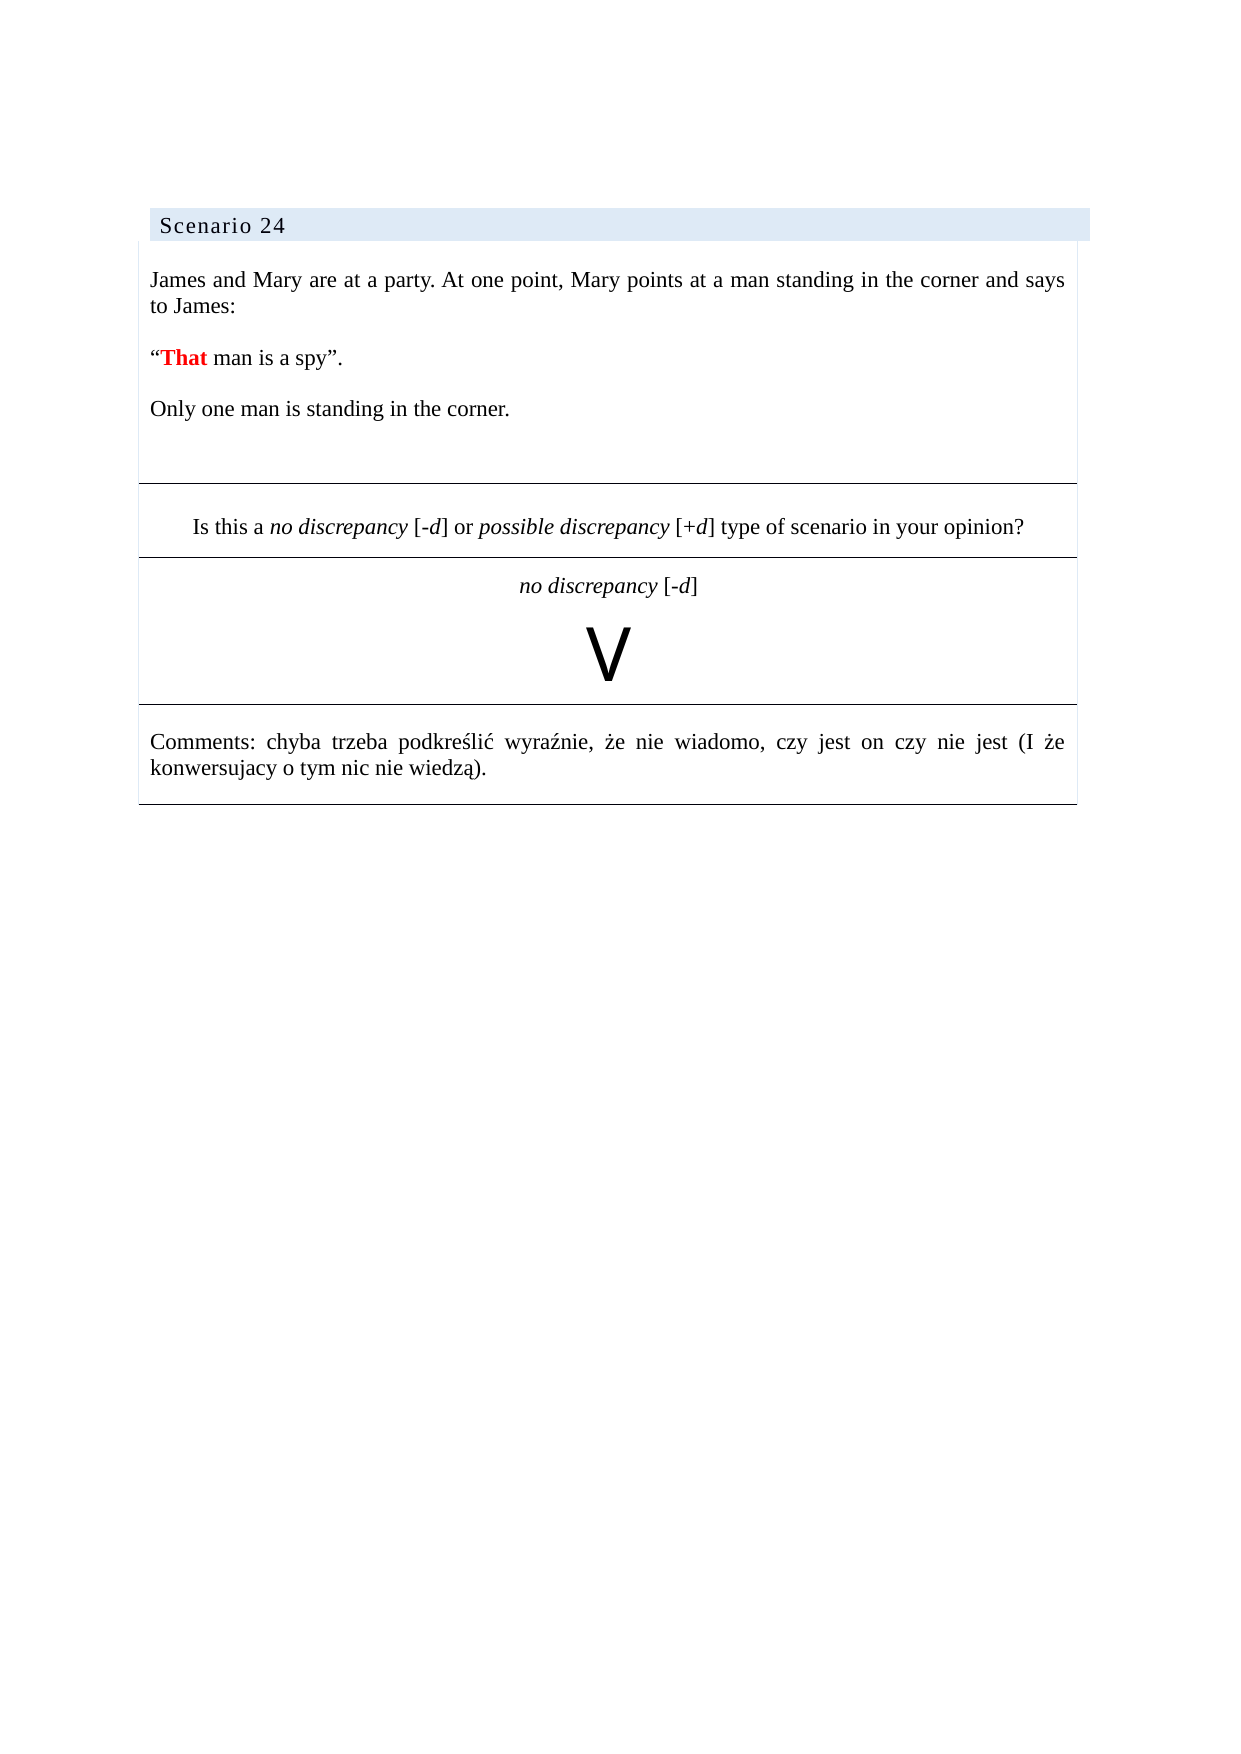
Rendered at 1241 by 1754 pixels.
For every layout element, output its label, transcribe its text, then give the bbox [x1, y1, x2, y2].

table_header James and Mary are at a party. At one point, Mary points at a man standing in the corner and says to James: “That man is a spy”. Only one man is standing in the corner. [139, 241, 1077, 483]
table_cell V [139, 601, 1077, 703]
table_cell Is this a no discrepancy [-d] or possible discrepancy [+d] type of scenario in your opinion? [139, 484, 1077, 557]
subtitle Scenario 24 [151, 210, 1089, 240]
table_cell no discrepancy [-d] [139, 558, 1077, 601]
table_cell Comments: chyba trzeba podkreślić wyraźnie, że nie wiadomo, czy jest on czy nie jest (I że konwersujacy o tym nic nie wiedzą). [139, 705, 1077, 804]
